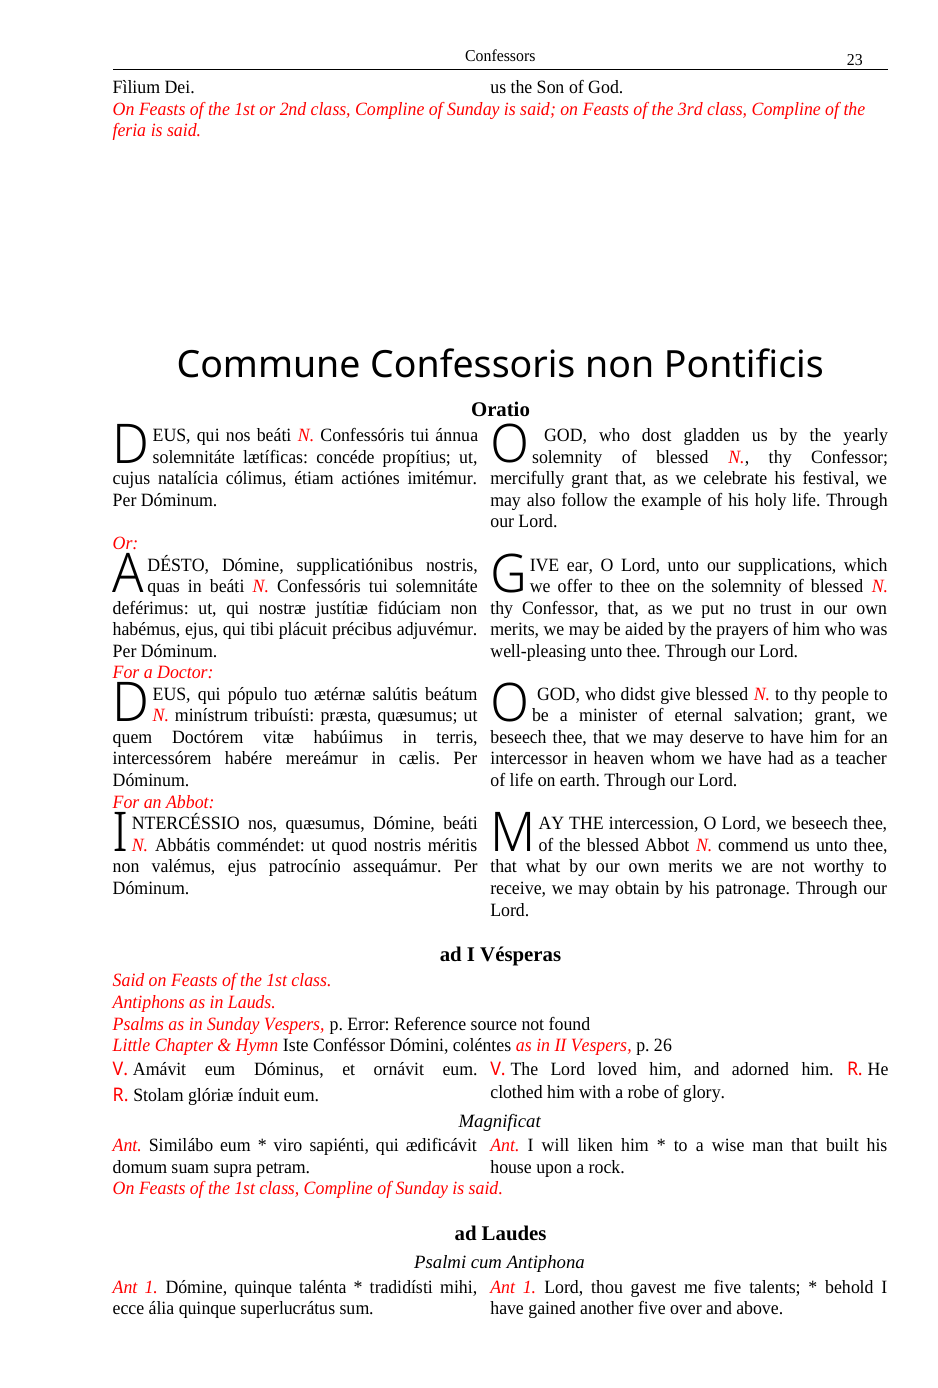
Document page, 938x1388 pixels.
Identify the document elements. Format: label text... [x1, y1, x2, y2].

table_header V. Amávit eum Dóminus, et ornávit eum. R. Stolam glóriæ índuit eum. [113, 1056, 484, 1107]
table_header DEUS, qui nos beáti N. Confessóris tui ánnua solemnitáte lætíficas: concéde propítius; ut, cujus natalícia cólimus, étiam actiónes imitémur. Per Dóminum. [113, 424, 484, 532]
table_header ADÉSTO, Dómine, supplicatiónibus nostris, quas in beáti N. Confessóris tui solemnitáte deférimus: ut, qui nostræ justítiæ fidúciam non habémus, ejus, qui tibi plácuit précibus adjuvémur. Per Dóminum. [113, 554, 484, 661]
text ad Laudes [112, 1221, 888, 1245]
text On Feasts of the 1st or 2nd class, Compline of Sunday is said; on Feasts of the 3rd class, Compline of the feria is said. [112, 98, 888, 141]
table_header GIVE ear, O Lord, unto our supplications, which we offer to thee on the solemnity of blessed N. thy Confessor, that, as we put no trust in our own merits, we may be aided by the prayers of him who was well-pleasing unto thee. Through our Lord. [484, 554, 888, 661]
table_header Ant. Similábo eum * viro sapiénti, qui ædificávit domum suam supra petram. [113, 1134, 484, 1177]
text For an Abbot: [112, 791, 888, 812]
table_header O GOD, who didst give blessed N. to thy people to be a minister of eternal salvation; grant, we beseech thee, that we may deserve to have him for an intercessor in heaven whom we have had as a teacher of life on earth. Through our Lord. [484, 683, 888, 791]
table_header INTERCÉSSIO nos, quæsumus, Dómine, beáti N. Abbátis comméndet: ut quod nostris méritis non valémus, ejus patrocínio assequámur. Per Dóminum. [113, 812, 484, 920]
text ad I Vésperas [112, 942, 888, 966]
table_header Fìlium Dei. [113, 76, 484, 98]
table_header DEUS, qui pópulo tuo ætérnæ salútis beátum N. minístrum tribuísti: præsta, quæsumus; ut quem Doctórem vitæ habúimus in terris, intercessórem habére mereámur in cælis. Per Dóminum. [113, 683, 484, 791]
text On Feasts of the 1st class, Compline of Sunday is said. [112, 1177, 888, 1199]
text Oratio [112, 397, 888, 421]
text Said on Feasts of the 1st class. [112, 969, 888, 991]
text Little Chapter & Hymn Iste Conféssor Dómini, coléntes as in II Vespers, p. 25 [112, 1034, 888, 1056]
table_header Ant 1. Dómine, quinque talénta * tradidísti mihi, ecce ália quinque superlucrátus sum. [113, 1276, 484, 1319]
table_header Ant. I will liken him * to a wise man that built his house upon a rock. [484, 1134, 888, 1177]
text Antiphons as in Lauds. [112, 991, 888, 1012]
text For a Doctor: [112, 661, 888, 683]
table_header us the Son of God. [484, 76, 888, 98]
table_header O GOD, who dost gladden us by the yearly solemnity of blessed N., thy Confessor; mercifully grant that, as we celebrate his festival, we may also follow the example of his holy life. Through our Lord. [484, 424, 888, 532]
text Magnificat [112, 1109, 888, 1131]
table_header V. The Lord loved him, and adorned him. R. He clothed him with a robe of glory. [484, 1056, 888, 1107]
text Psalms as in Sunday Vespers, p. [112, 1012, 888, 1034]
text Or: [112, 532, 888, 553]
text Psalmi cum Antiphona [112, 1251, 888, 1273]
table_header Ant 1. Lord, thou gavest me five talents; * behold I have gained another five over and above. [484, 1276, 888, 1319]
text Commune Confessoris non Pontificis [112, 337, 888, 388]
table_header MAY THE intercession, O Lord, we beseech thee, of the blessed Abbot N. commend us unto thee, that what by our own merits we are not worthy to receive, we may obtain by his patronage. Through our Lord. [484, 812, 888, 920]
